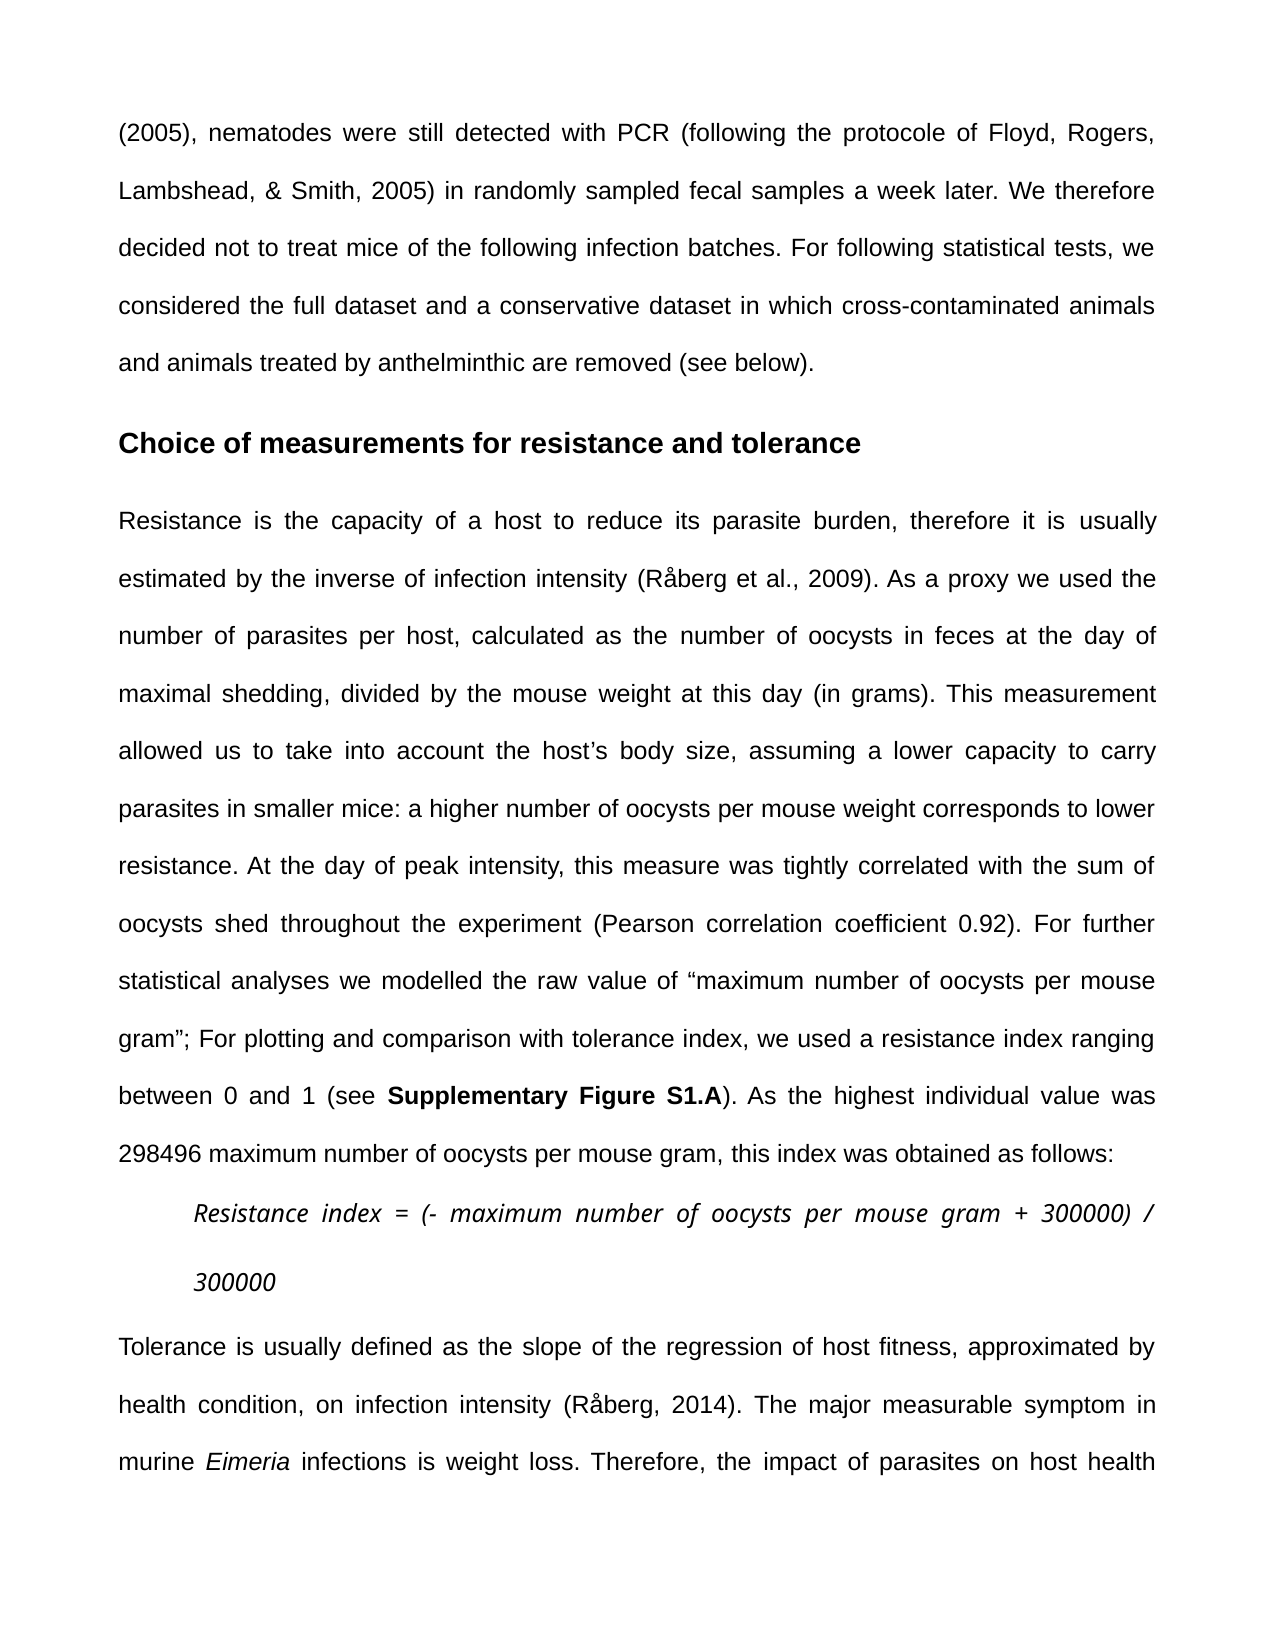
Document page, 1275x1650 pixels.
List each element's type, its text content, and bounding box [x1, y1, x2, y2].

text (2005), nematodes were still detected with PCR (following the protocole of Floyd, Rogers, Lambshead, & Smith, 2005) in randomly sampled fecal samples a week later. We therefore decided not to treat mice of the following infection batches. For following statistical tests, we considered the full dataset and a conservative dataset in which cross-contaminated animals and animals treated by anthelminthic are removed (see below). [118, 118, 1157, 377]
subtitle Choice of measurements for resistance and tolerance [118, 426, 1157, 460]
text Resistance is the capacity of a host to reduce its parasite burden, therefore it is usually estimated by the inverse of infection intensity (Råberg et al., 2009). As a proxy we used the number of parasites per host, calculated as the number of oocysts in feces at the day of maximal shedding, divided by the mouse weight at this day (in grams). This measurement allowed us to take into account the host’s body size, assuming a lower capacity to carry parasites in smaller mice: a higher number of oocysts per mouse weight corresponds to lower resistance. At the day of peak intensity, this measure was tightly correlated with the sum of oocysts shed throughout the experiment (Pearson correlation coefficient 0.92). For further statistical analyses we modelled the raw value of “maximum number of oocysts per mouse gram”; For plotting and comparison with tolerance index, we used a resistance index ranging between 0 and 1 (see Supplementary Figure S1.A). As the highest individual value was 298496 maximum number of oocysts per mouse gram, this index was obtained as follows: [118, 506, 1157, 1167]
text Resistance index = (- maximum number of oocysts per mouse gram + 300000) / 300000 [193, 1196, 1157, 1298]
text Tolerance is usually defined as the slope of the regression of host fitness, approximated by health condition, on infection intensity (Råberg, 2014). The major measurable symptom in murine Eimeria infections is weight loss. Therefore, the impact of parasites on host health [118, 1332, 1157, 1476]
